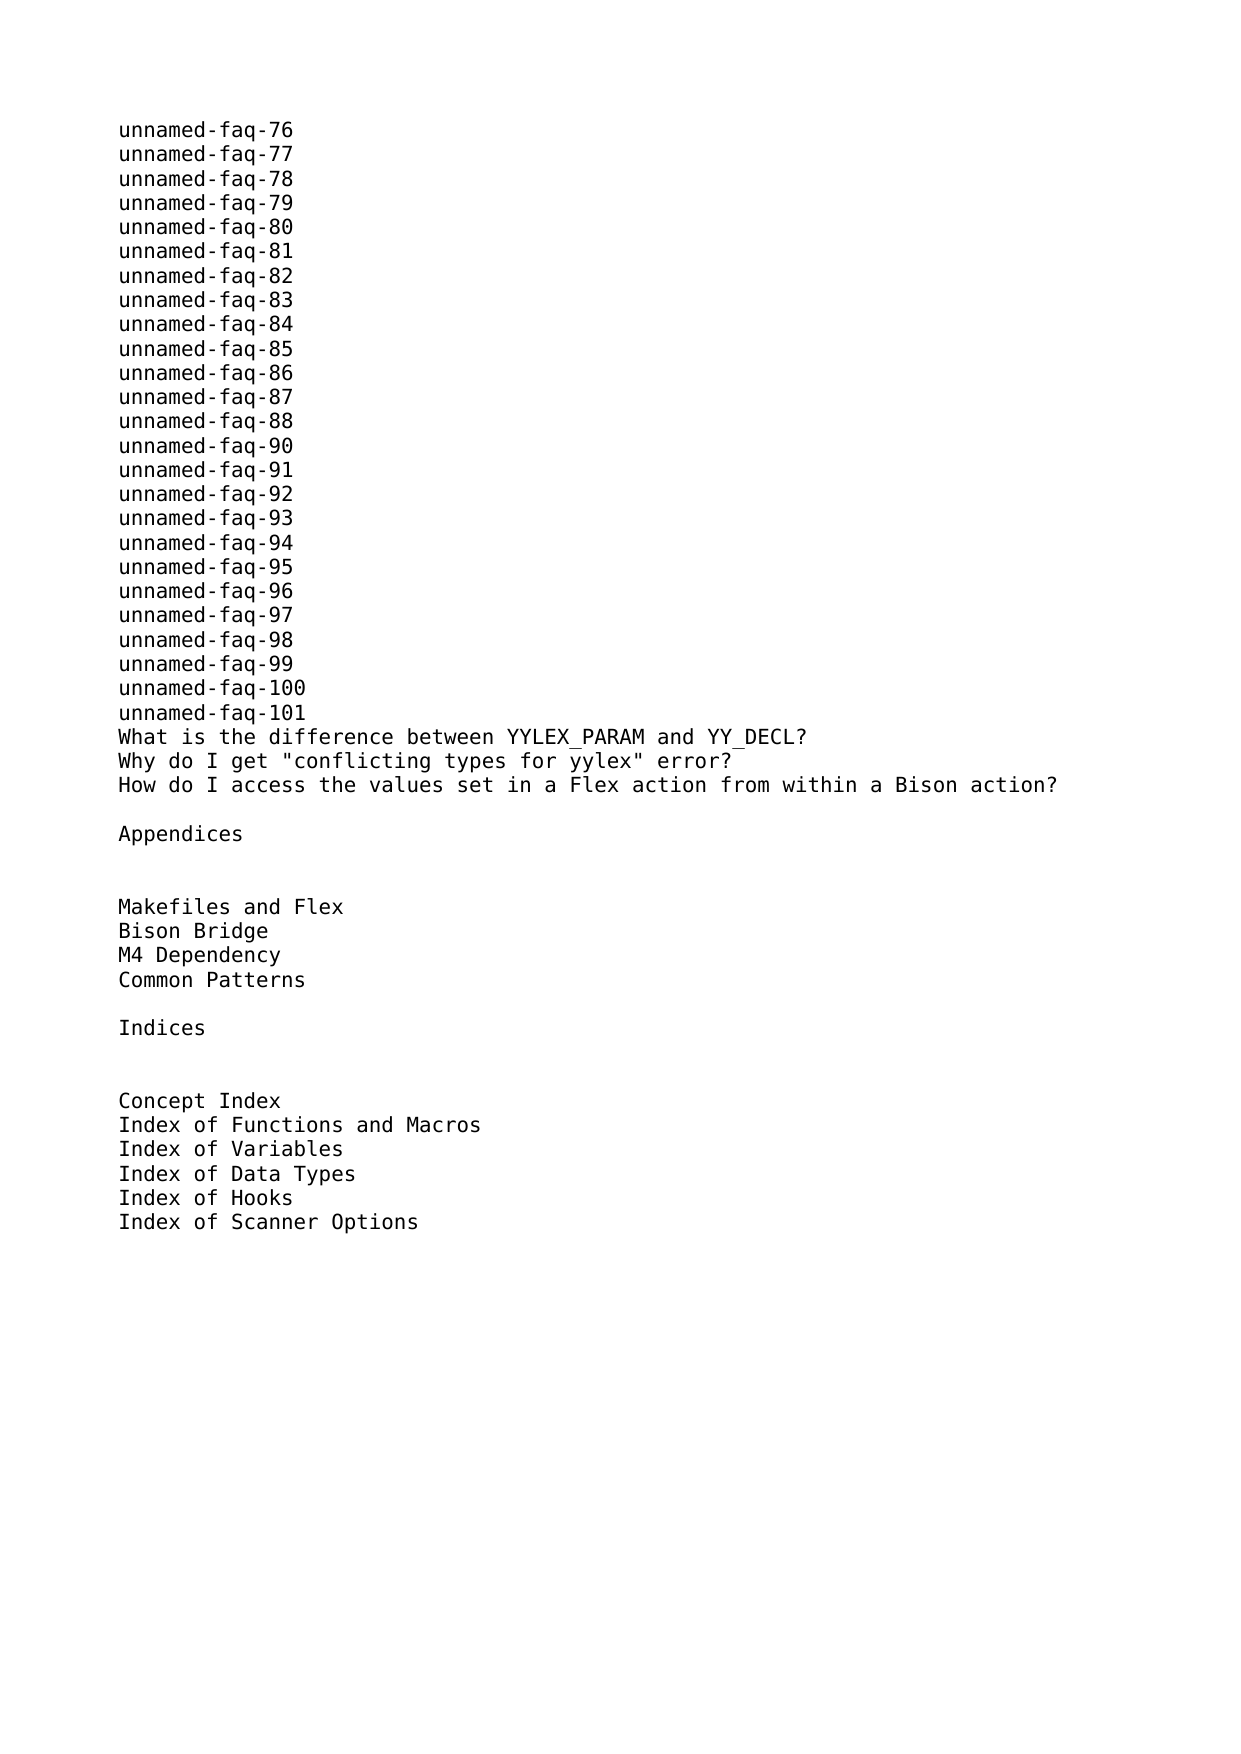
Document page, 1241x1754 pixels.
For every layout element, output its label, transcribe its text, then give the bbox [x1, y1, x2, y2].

text unnamed-faq-85 [118, 337, 1122, 361]
text Index of Variables [118, 1137, 1122, 1162]
text unnamed-faq-94 [118, 531, 1122, 555]
text Concept Index [118, 1089, 1122, 1113]
text Bison Bridge [118, 919, 1122, 943]
text Index of Scanner Options [118, 1210, 1122, 1234]
text unnamed-faq-77 [118, 142, 1122, 167]
text unnamed-faq-84 [118, 312, 1122, 337]
text unnamed-faq-98 [118, 628, 1122, 652]
text Index of Hooks [118, 1186, 1122, 1210]
text unnamed-faq-82 [118, 264, 1122, 288]
text Common Patterns [118, 968, 1122, 992]
text unnamed-faq-99 [118, 652, 1122, 676]
text unnamed-faq-90 [118, 434, 1122, 458]
text Makefiles and Flex [118, 895, 1122, 919]
text Index of Functions and Macros [118, 1113, 1122, 1137]
text M4 Dependency [118, 943, 1122, 968]
text Index of Data Types [118, 1162, 1122, 1186]
text unnamed-faq-100 [118, 676, 1122, 701]
text unnamed-faq-83 [118, 288, 1122, 312]
text How do I access the values set in a Flex action from within a Bison action? [118, 773, 1122, 798]
text unnamed-faq-88 [118, 409, 1122, 434]
text unnamed-faq-86 [118, 361, 1122, 385]
text What is the difference between YYLEX_PARAM and YY_DECL? [118, 725, 1122, 749]
text unnamed-faq-80 [118, 215, 1122, 239]
text unnamed-faq-97 [118, 603, 1122, 628]
text unnamed-faq-79 [118, 191, 1122, 215]
text unnamed-faq-96 [118, 579, 1122, 603]
text unnamed-faq-101 [118, 701, 1122, 725]
text Why do I get "conflicting types for yylex" error? [118, 749, 1122, 773]
text unnamed-faq-76 [118, 118, 1122, 142]
text unnamed-faq-92 [118, 482, 1122, 506]
text Appendices [118, 822, 1122, 846]
text unnamed-faq-81 [118, 239, 1122, 264]
text unnamed-faq-91 [118, 458, 1122, 482]
text unnamed-faq-95 [118, 555, 1122, 579]
text unnamed-faq-93 [118, 506, 1122, 531]
text Indices [118, 1016, 1122, 1040]
text unnamed-faq-87 [118, 385, 1122, 409]
text unnamed-faq-78 [118, 167, 1122, 191]
